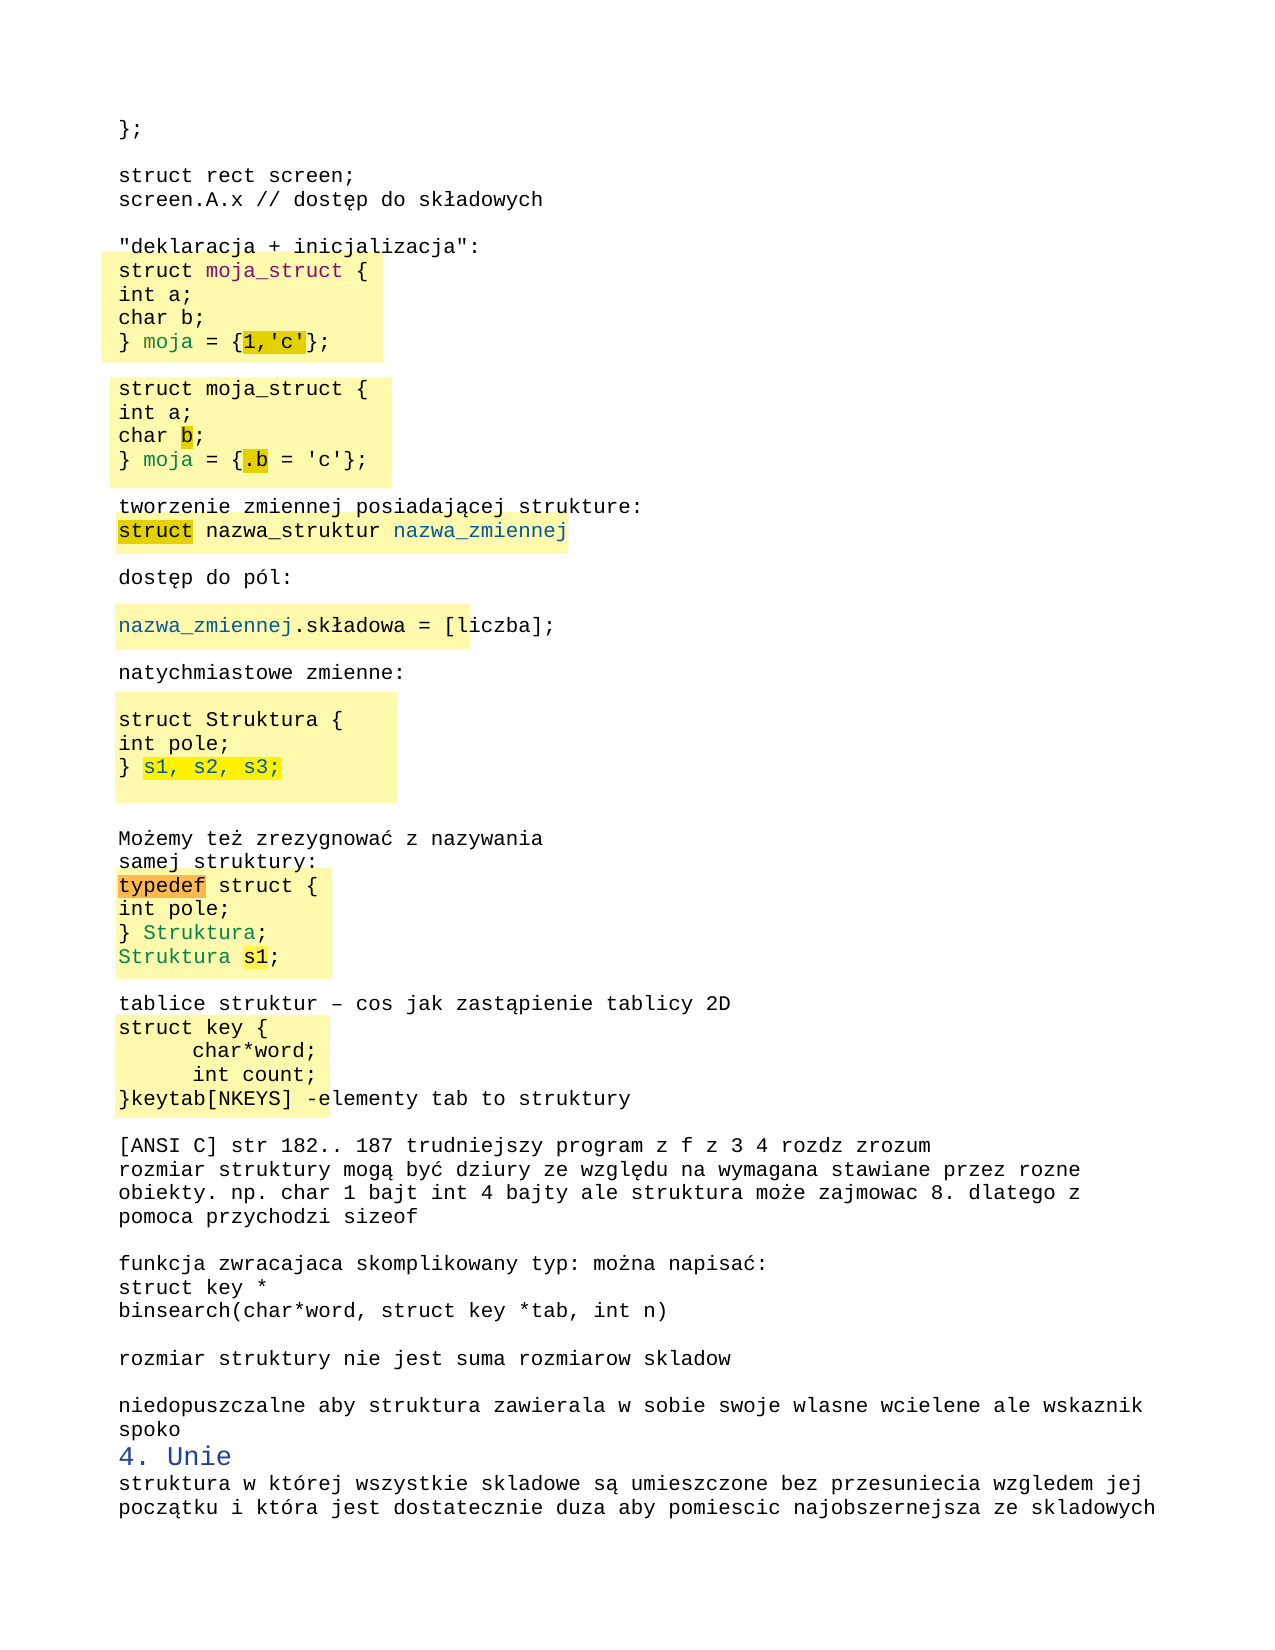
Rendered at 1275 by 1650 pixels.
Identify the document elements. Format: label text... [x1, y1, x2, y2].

text dostęp do pól: [118, 567, 1157, 591]
text struct moja_struct { [393, 378, 1157, 402]
text rozmiar struktury mogą być dziury ze względu na wymagana stawiane przez rozne obiekty. np. char 1 bajt int 4 bajty ale struktura może zajmowac 8. dlatego z pomoca przychodzi sizeof [118, 1158, 1157, 1229]
text rozmiar struktury nie jest suma rozmiarow skladow [118, 1348, 1157, 1371]
text Możemy też zrezygnować z nazywania [118, 827, 1157, 851]
text tablice struktur – cos jak zastąpienie tablicy 2D [118, 993, 1157, 1017]
text [ANSI C] str 182.. 187 trudniejszy program z f z 3 4 rozdz zrozum [118, 1135, 1157, 1158]
text int pole; [398, 733, 1157, 757]
text struct rect screen; [118, 165, 1157, 189]
text natychmiastowe zmienne: [118, 662, 1157, 686]
text nazwa_zmiennej.składowa = [liczba]; [471, 615, 1157, 638]
text int count; [330, 1064, 1157, 1088]
text int a; [393, 402, 1157, 426]
text struktura w której wszystkie skladowe są umieszczone bez przesuniecia wzgledem jej początku i która jest dostatecznie duza aby pomiescic najobszernejsza ze skladowych [118, 1473, 1157, 1520]
text struct Struktura { [398, 709, 1157, 733]
text } moja = {.b = 'c'}; [393, 449, 1157, 473]
text funkcja zwracajaca skomplikowany typ: można napisać: [118, 1253, 1157, 1277]
text Struktura s1; [333, 946, 1157, 969]
text } moja = {1,'c'}; [384, 331, 1157, 354]
text char b; [384, 307, 1157, 331]
text } s1, s2, s3; [398, 757, 1157, 780]
text }keytab[NKEYS] -elementy tab to struktury [330, 1088, 1157, 1111]
text niedopuszczalne aby struktura zawierala w sobie swoje wlasne wcielene ale wskaznik spoko [118, 1395, 1157, 1442]
text typedef struct { [333, 875, 1157, 898]
text char*word; [330, 1040, 1157, 1064]
text }; [118, 118, 1157, 142]
text struct nazwa_struktur nazwa_zmiennej [569, 520, 1157, 544]
text struct key { [330, 1017, 1157, 1040]
text screen.A.x // dostęp do składowych [118, 189, 1157, 213]
text } Struktura; [333, 922, 1157, 946]
text "deklaracja + inicjalizacja": [118, 236, 1157, 260]
text char b; [393, 426, 1157, 449]
text struct moja_struct { [384, 260, 1157, 284]
text struct key * [118, 1277, 1157, 1300]
text int a; [384, 284, 1157, 307]
text int pole; [333, 898, 1157, 922]
text samej struktury: [118, 851, 1157, 875]
text 4. Unie [118, 1442, 1157, 1473]
text binsearch(char*word, struct key *tab, int n) [118, 1300, 1157, 1324]
text tworzenie zmiennej posiadającej strukture: [118, 496, 1157, 520]
